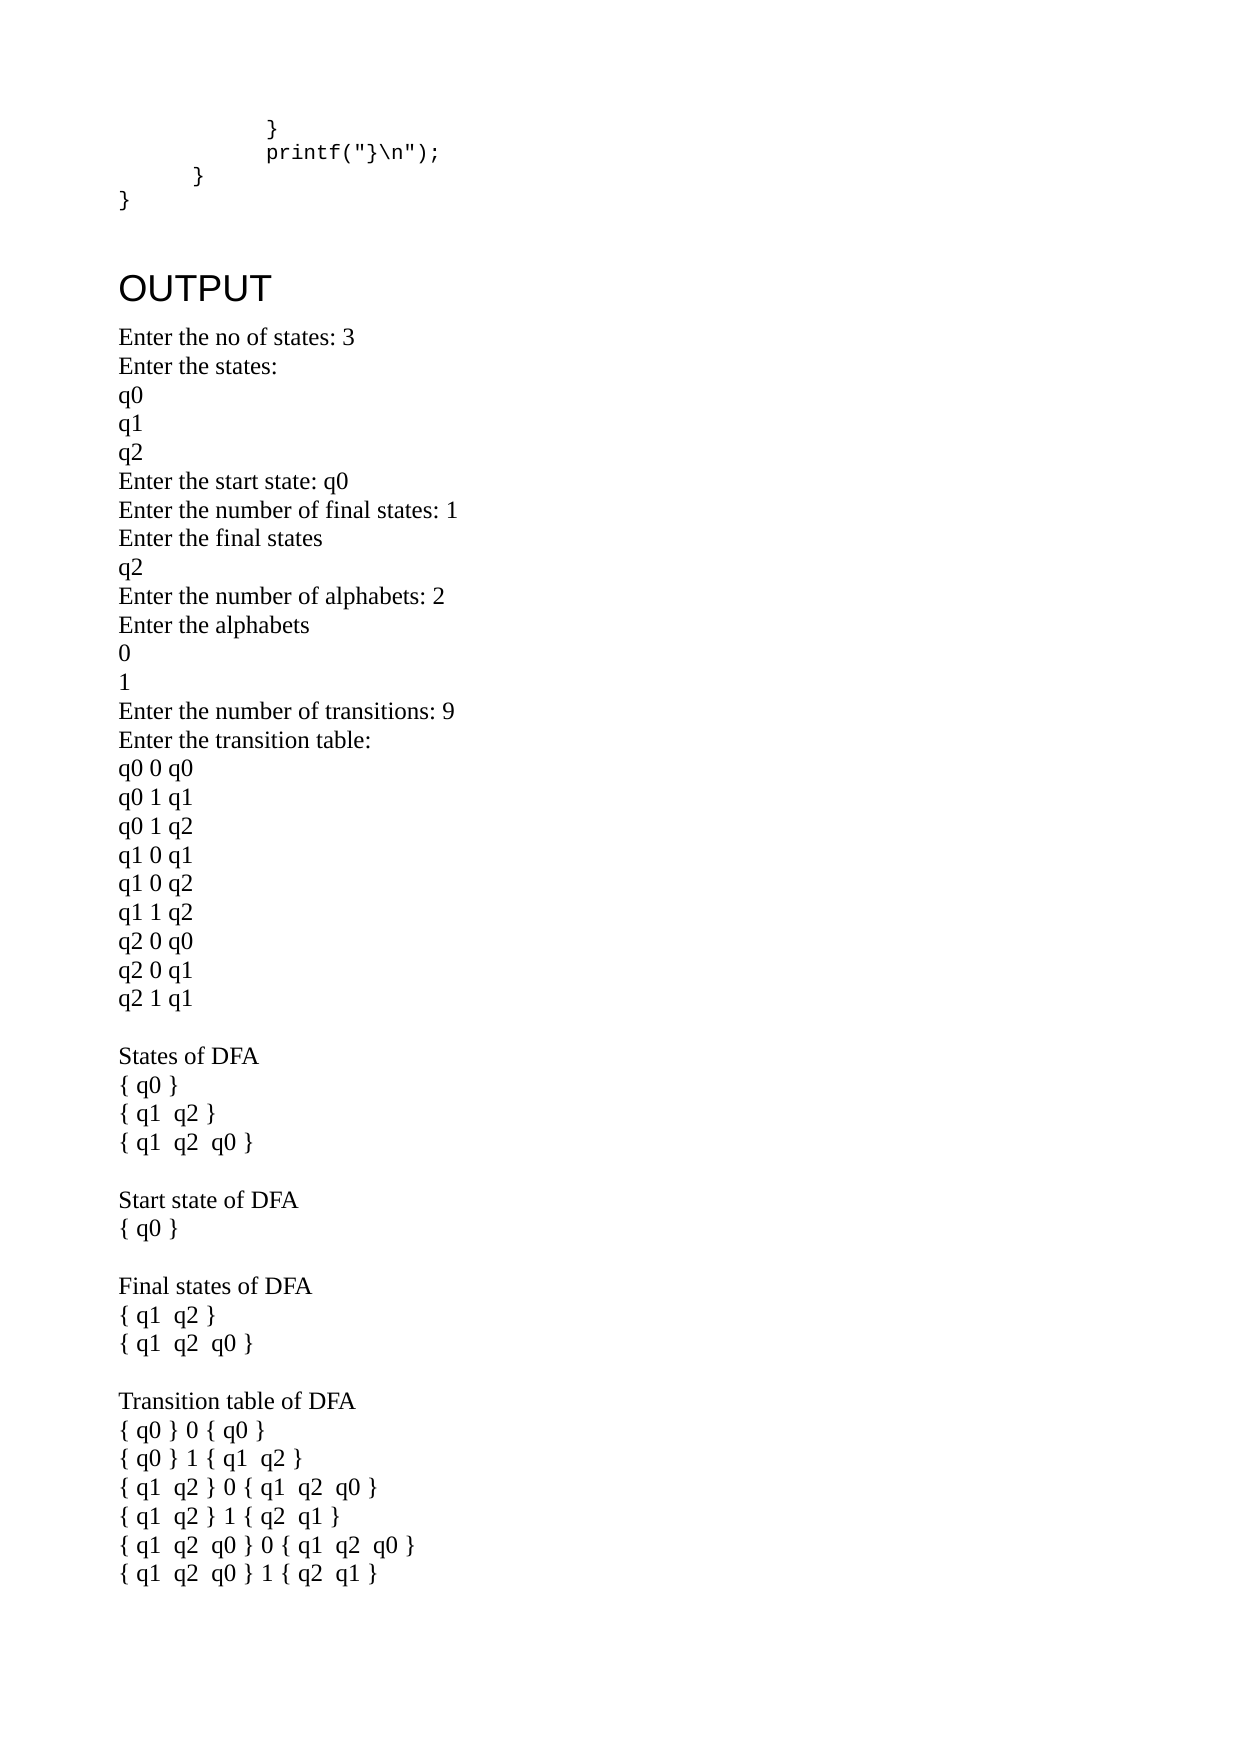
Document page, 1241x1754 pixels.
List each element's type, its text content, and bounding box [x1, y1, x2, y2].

text States of DFA [118, 1041, 1122, 1070]
text Transition table of DFA [118, 1386, 1122, 1415]
text q2 0 q1 [118, 955, 1122, 983]
text Enter the alphabets [118, 610, 1122, 638]
text q1 0 q2 [118, 868, 1122, 897]
text 1 [118, 667, 1122, 696]
text { q1 q2 q0 } 1 { q2 q1 } [118, 1558, 1122, 1587]
text q1 1 q2 [118, 897, 1122, 926]
text { q1 q2 } 0 { q1 q2 q0 } [118, 1472, 1122, 1501]
text { q1 q2 } [118, 1300, 1122, 1328]
text Start state of DFA [118, 1185, 1122, 1213]
text q0 0 q0 [118, 753, 1122, 782]
text q2 [118, 552, 1122, 581]
text Enter the states: [118, 351, 1122, 380]
text q2 [118, 437, 1122, 466]
text Enter the number of transitions: 9 [118, 696, 1122, 725]
text { q0 } [118, 1213, 1122, 1242]
text Final states of DFA [118, 1271, 1122, 1300]
text } [118, 189, 1122, 213]
text Enter the no of states: 3 [118, 322, 1122, 351]
text Enter the final states [118, 523, 1122, 552]
text { q1 q2 q0 } 0 { q1 q2 q0 } [118, 1530, 1122, 1558]
text Enter the number of final states: 1 [118, 495, 1122, 523]
text Enter the start state: q0 [118, 466, 1122, 495]
text q0 1 q1 [118, 782, 1122, 811]
text } [118, 118, 1122, 142]
text q2 0 q0 [118, 926, 1122, 955]
text 0 [118, 638, 1122, 667]
text q1 [118, 408, 1122, 437]
text { q0 } 0 { q0 } [118, 1415, 1122, 1443]
text { q1 q2 q0 } [118, 1127, 1122, 1156]
subtitle OUTPUT [118, 267, 1122, 310]
text { q0 } [118, 1070, 1122, 1098]
text } [118, 165, 1122, 189]
text { q1 q2 } 1 { q2 q1 } [118, 1501, 1122, 1530]
text { q1 q2 q0 } [118, 1328, 1122, 1357]
text printf("}\n"); [118, 142, 1122, 165]
text q0 [118, 380, 1122, 408]
text q0 1 q2 [118, 811, 1122, 840]
text { q0 } 1 { q1 q2 } [118, 1443, 1122, 1472]
text { q1 q2 } [118, 1098, 1122, 1127]
text Enter the number of alphabets: 2 [118, 581, 1122, 610]
text q1 0 q1 [118, 840, 1122, 868]
text Enter the transition table: [118, 725, 1122, 753]
text q2 1 q1 [118, 983, 1122, 1012]
